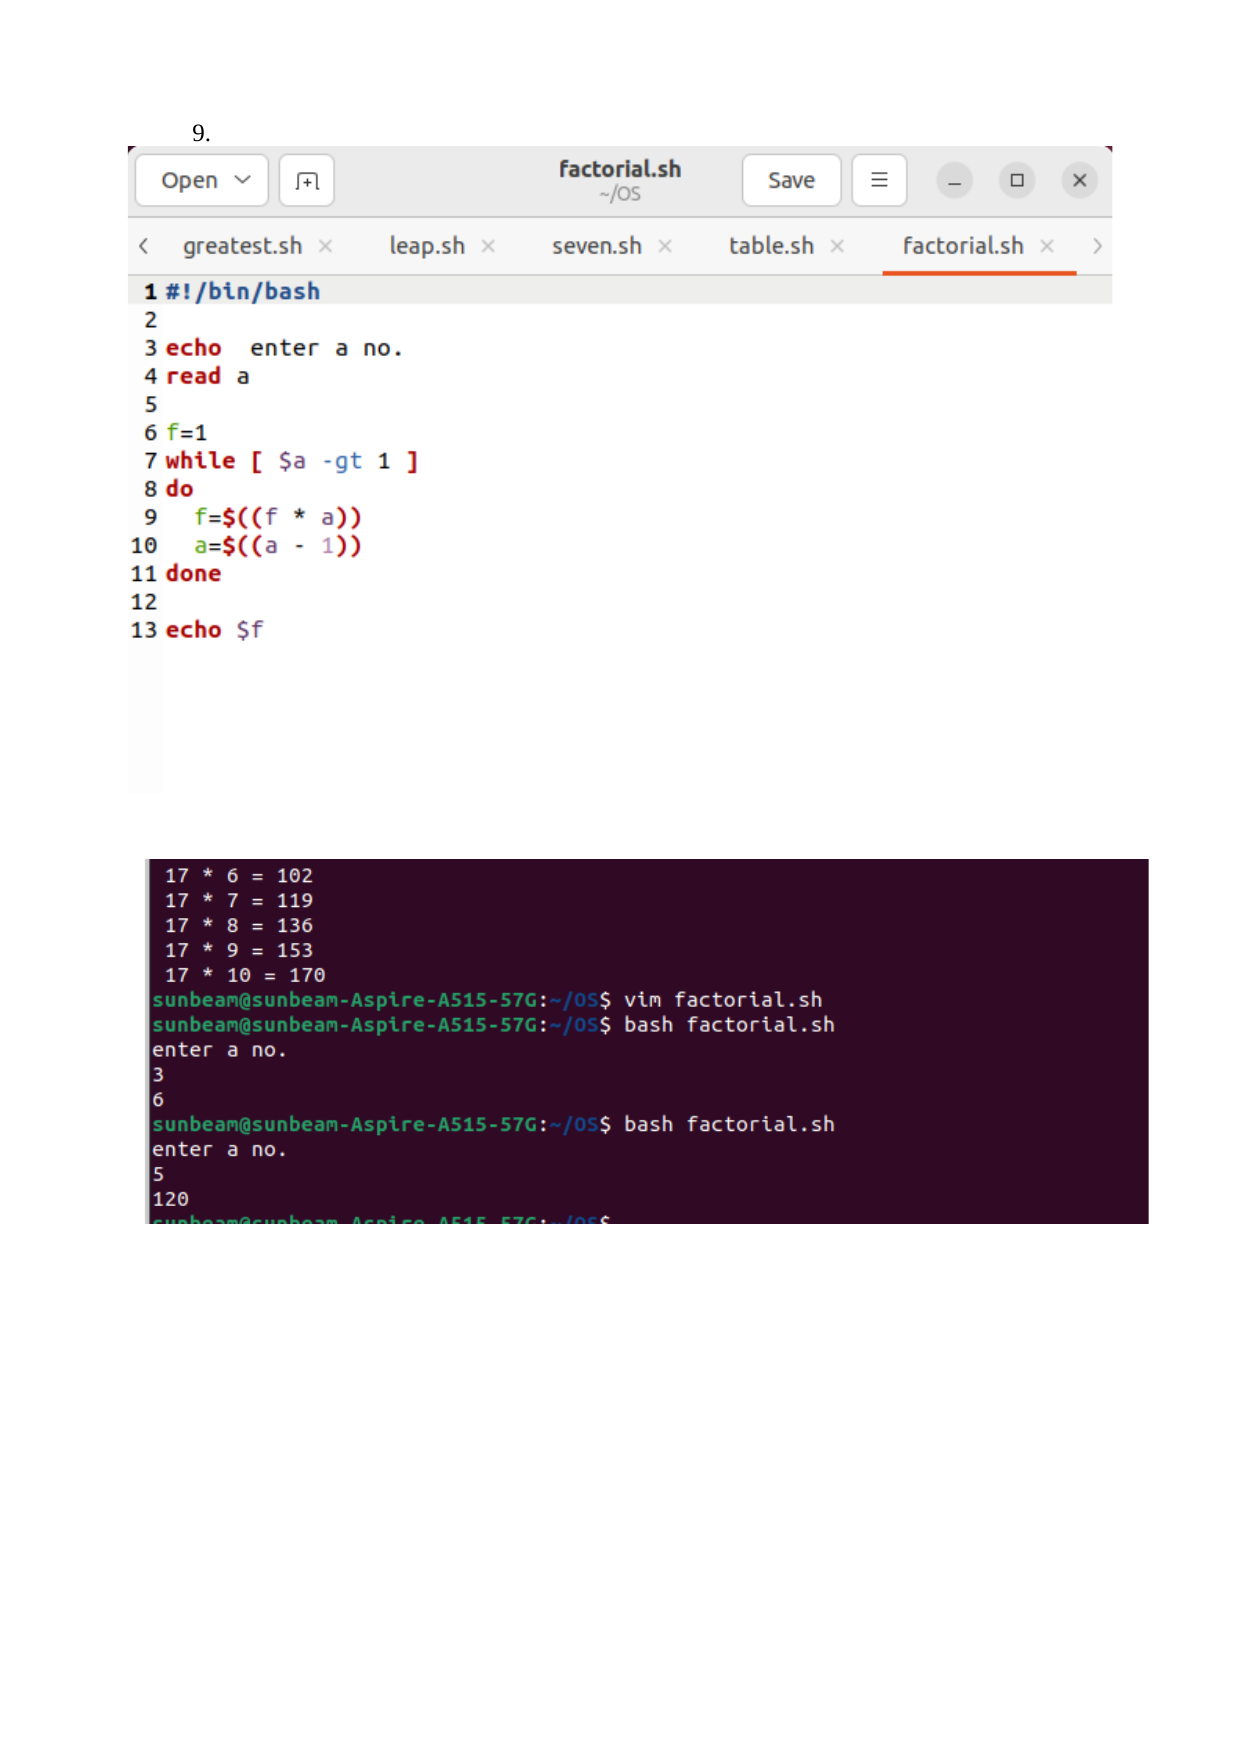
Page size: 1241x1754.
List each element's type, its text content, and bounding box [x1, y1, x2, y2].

picture [144, 859, 1149, 1224]
text 9. [118, 118, 1122, 147]
picture [127, 146, 1113, 793]
